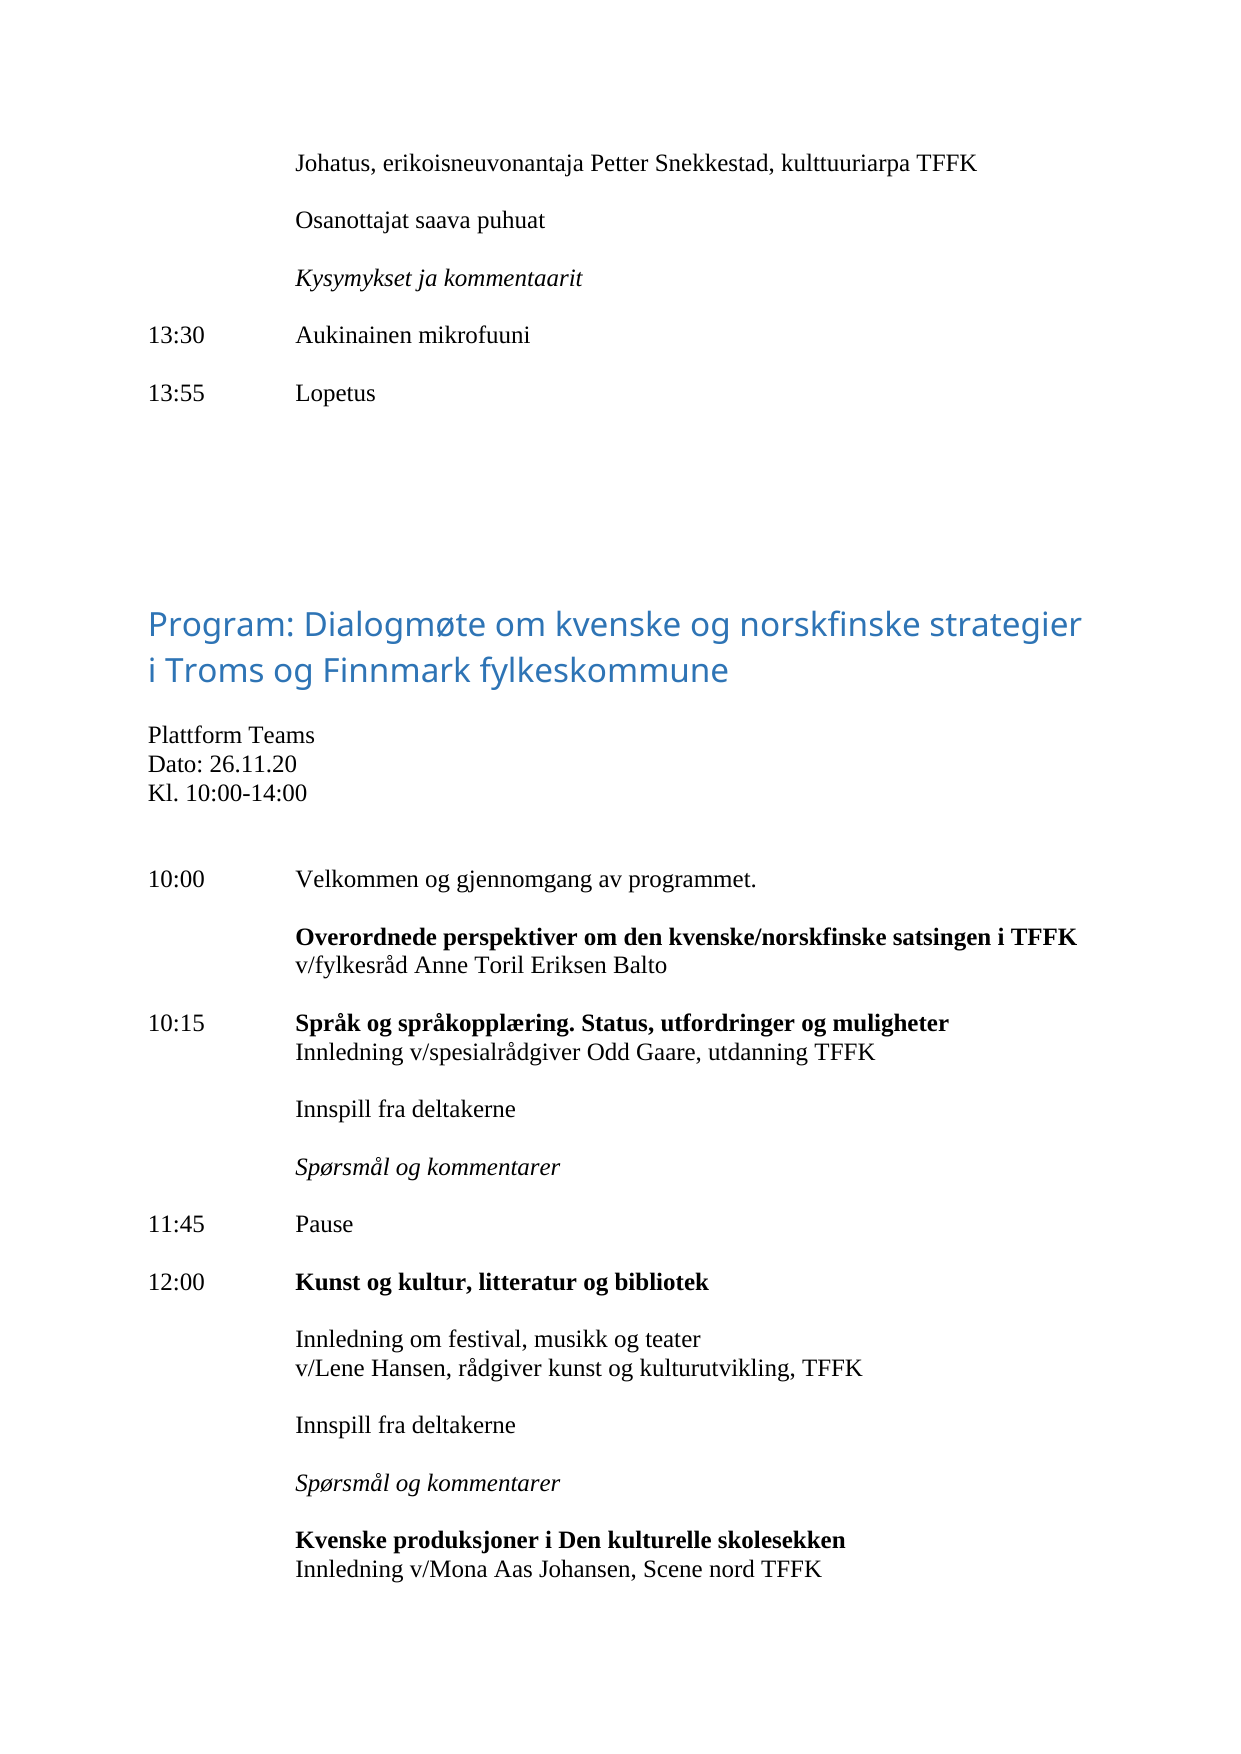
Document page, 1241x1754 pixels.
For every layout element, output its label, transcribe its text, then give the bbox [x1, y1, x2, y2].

subtitle Program: Dialogmøte om kvenske og norskfinske strategier i Troms og Finnmark fylkeskommune [148, 601, 1093, 692]
text v/fylkesråd Anne Toril Eriksen Balto [148, 951, 1093, 979]
text 11:45 Pause [148, 1209, 1093, 1238]
text Spørsmål og kommentarer [295, 1468, 1093, 1497]
text v/Lene Hansen, rådgiver kunst og kulturutvikling, TFFK [221, 1353, 1093, 1382]
text Spørsmål og kommentarer [295, 1152, 1093, 1181]
text Innledning v/Mona Aas Johansen, Scene nord TFFK [221, 1554, 1093, 1583]
text Innledning om festival, musikk og teater [148, 1324, 1093, 1353]
text Innspill fra deltakerne [295, 1094, 1093, 1123]
text Osanottajat saava puhuat [148, 205, 1093, 234]
text Plattform Teams [148, 721, 1093, 749]
text Dato: 26.11.20 [148, 749, 1093, 778]
text Overordnede perspektiver om den kvenske/norskfinske satsingen i TFFK [295, 922, 1093, 951]
text 13:55 Lopetus [148, 378, 1093, 406]
text 10:00 Velkommen og gjennomgang av programmet. [148, 864, 1093, 893]
text 12:00 Kunst og kultur, litteratur og bibliotek [148, 1267, 1093, 1296]
text 10:15 Språk og språkopplæring. Status, utfordringer og muligheter [148, 1008, 1093, 1037]
text Kl. 10:00-14:00 [148, 778, 1093, 807]
text Innledning v/spesialrådgiver Odd Gaare, utdanning TFFK [221, 1037, 1093, 1066]
text 13:30 Aukinainen mikrofuuni [148, 320, 1093, 349]
text Johatus, erikoisneuvonantaja Petter Snekkestad, kulttuuriarpa TFFK [221, 148, 1093, 176]
text Kysymykset ja kommentaarit [221, 263, 1093, 291]
text Innspill fra deltakerne [148, 1411, 1093, 1439]
text Kvenske produksjoner i Den kulturelle skolesekken [221, 1526, 1093, 1554]
